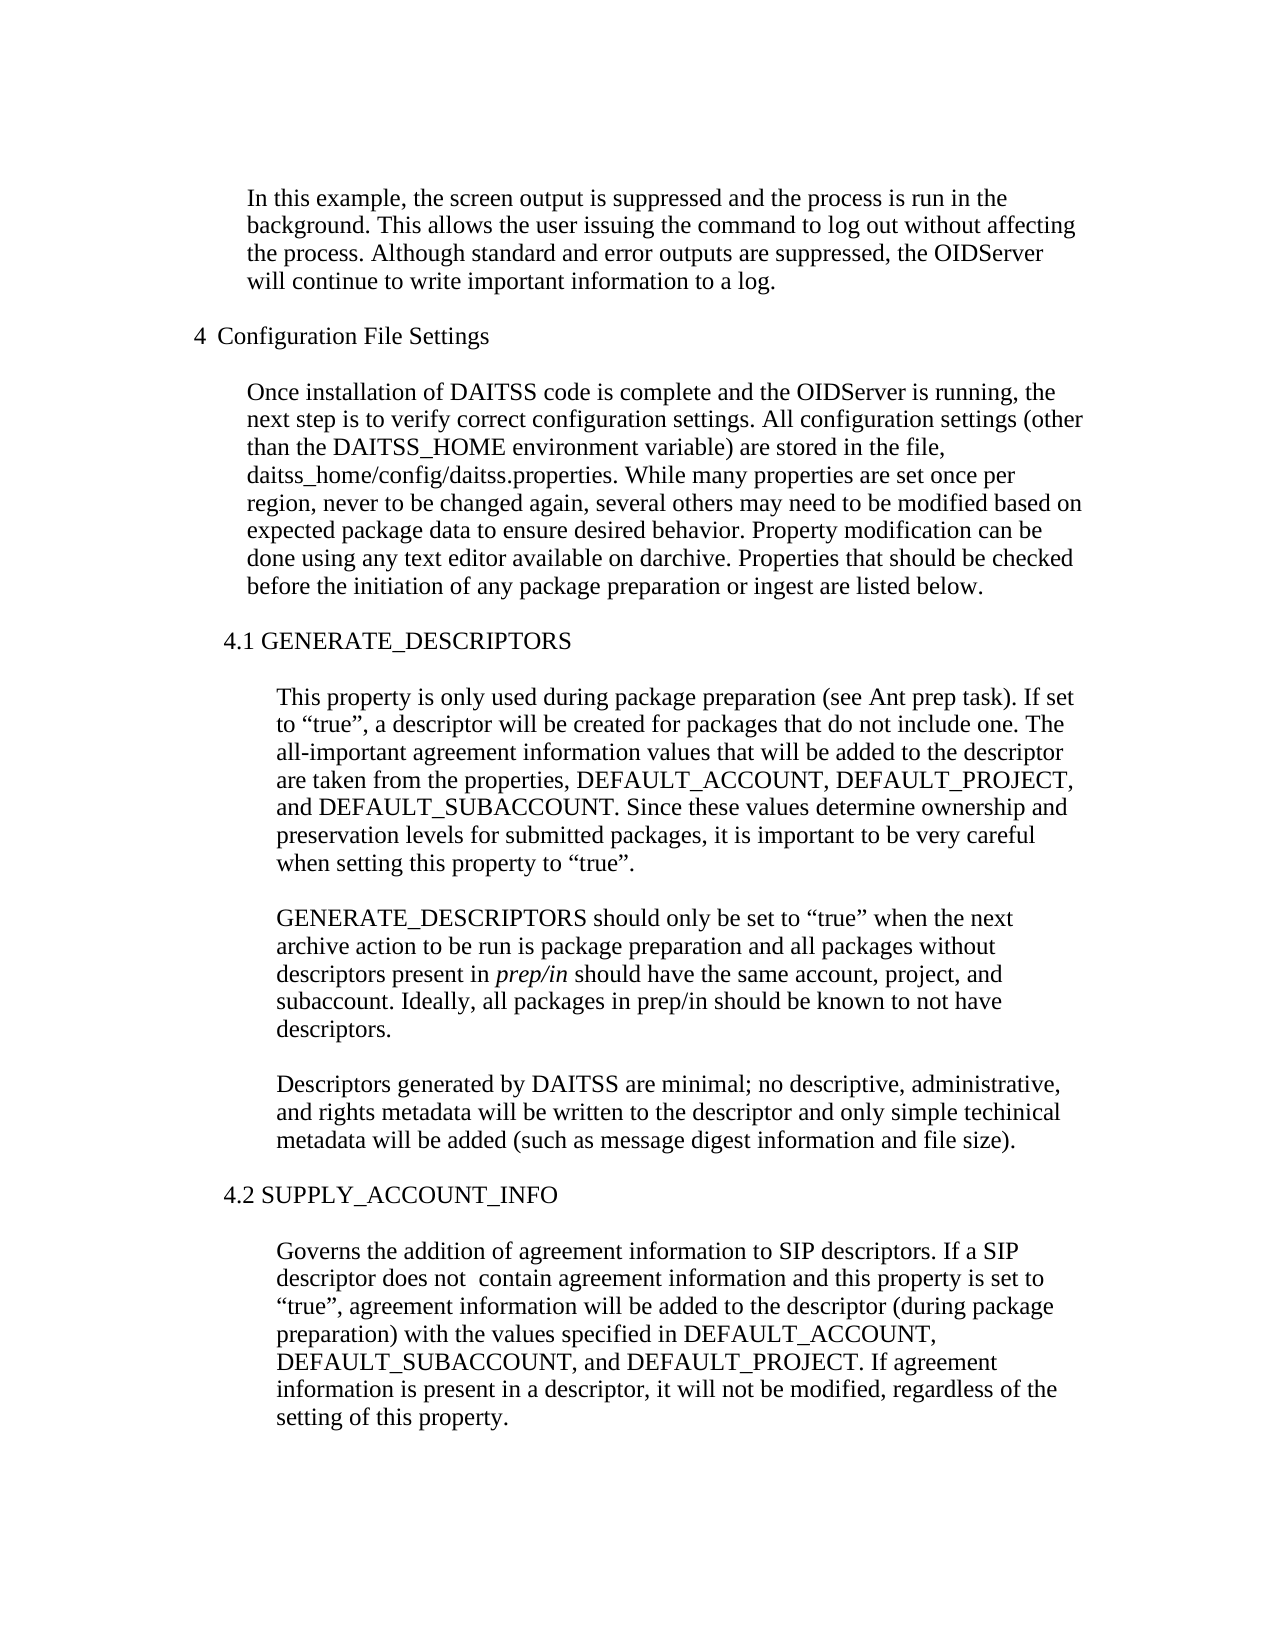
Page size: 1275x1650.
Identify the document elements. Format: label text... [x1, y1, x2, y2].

list GENERATE_DESCRIPTORS [217, 627, 1087, 655]
list Descriptors generated by DAITSS are minimal; no descriptive, administrative, and rights metadata will be written to the descriptor and only simple techinical metadata will be added (such as message digest information and file size). [247, 1071, 1087, 1154]
list SUPPLY_ACCOUNT_INFO [217, 1181, 1087, 1209]
list Configuration File Settings [187, 322, 1087, 350]
list This property is only used during package preparation (see Ant prep task). If set to “true”, a descriptor will be created for packages that do not include one. The all-important agreement information values that will be added to the descriptor are taken from the properties, DEFAULT_ACCOUNT, DEFAULT_PROJECT, and DEFAULT_SUBACCOUNT. Since these values determine ownership and preservation levels for submitted packages, it is important to be very careful when setting this property to “true”. [247, 683, 1087, 877]
list In this example, the screen output is suppressed and the process is run in the background. This allows the user issuing the command to log out without affecting the process. Although standard and error outputs are suppressed, the OIDServer will continue to write important information to a log. [217, 184, 1087, 295]
list GENERATE_DESCRIPTORS should only be set to “true” when the next archive action to be run is package preparation and all packages without descriptors present in prep/in should have the same account, project, and subaccount. Ideally, all packages in prep/in should be known to not have descriptors. [247, 904, 1087, 1043]
list Governs the addition of agreement information to SIP descriptors. If a SIP descriptor does not contain agreement information and this property is set to “true”, agreement information will be added to the descriptor (during package preparation) with the values specified in DEFAULT_ACCOUNT, DEFAULT_SUBACCOUNT, and DEFAULT_PROJECT. If agreement information is present in a descriptor, it will not be modified, regardless of the setting of this property. [247, 1237, 1087, 1431]
list Once installation of DAITSS code is complete and the OIDServer is running, the next step is to verify correct configuration settings. All configuration settings (other than the DAITSS_HOME environment variable) are stored in the file, daitss_home/config/daitss.properties. While many properties are set once per region, never to be changed again, several others may need to be modified based on expected package data to ensure desired behavior. Property modification can be done using any text editor available on darchive. Properties that should be checked before the initiation of any package preparation or ingest are listed below. [217, 378, 1087, 599]
